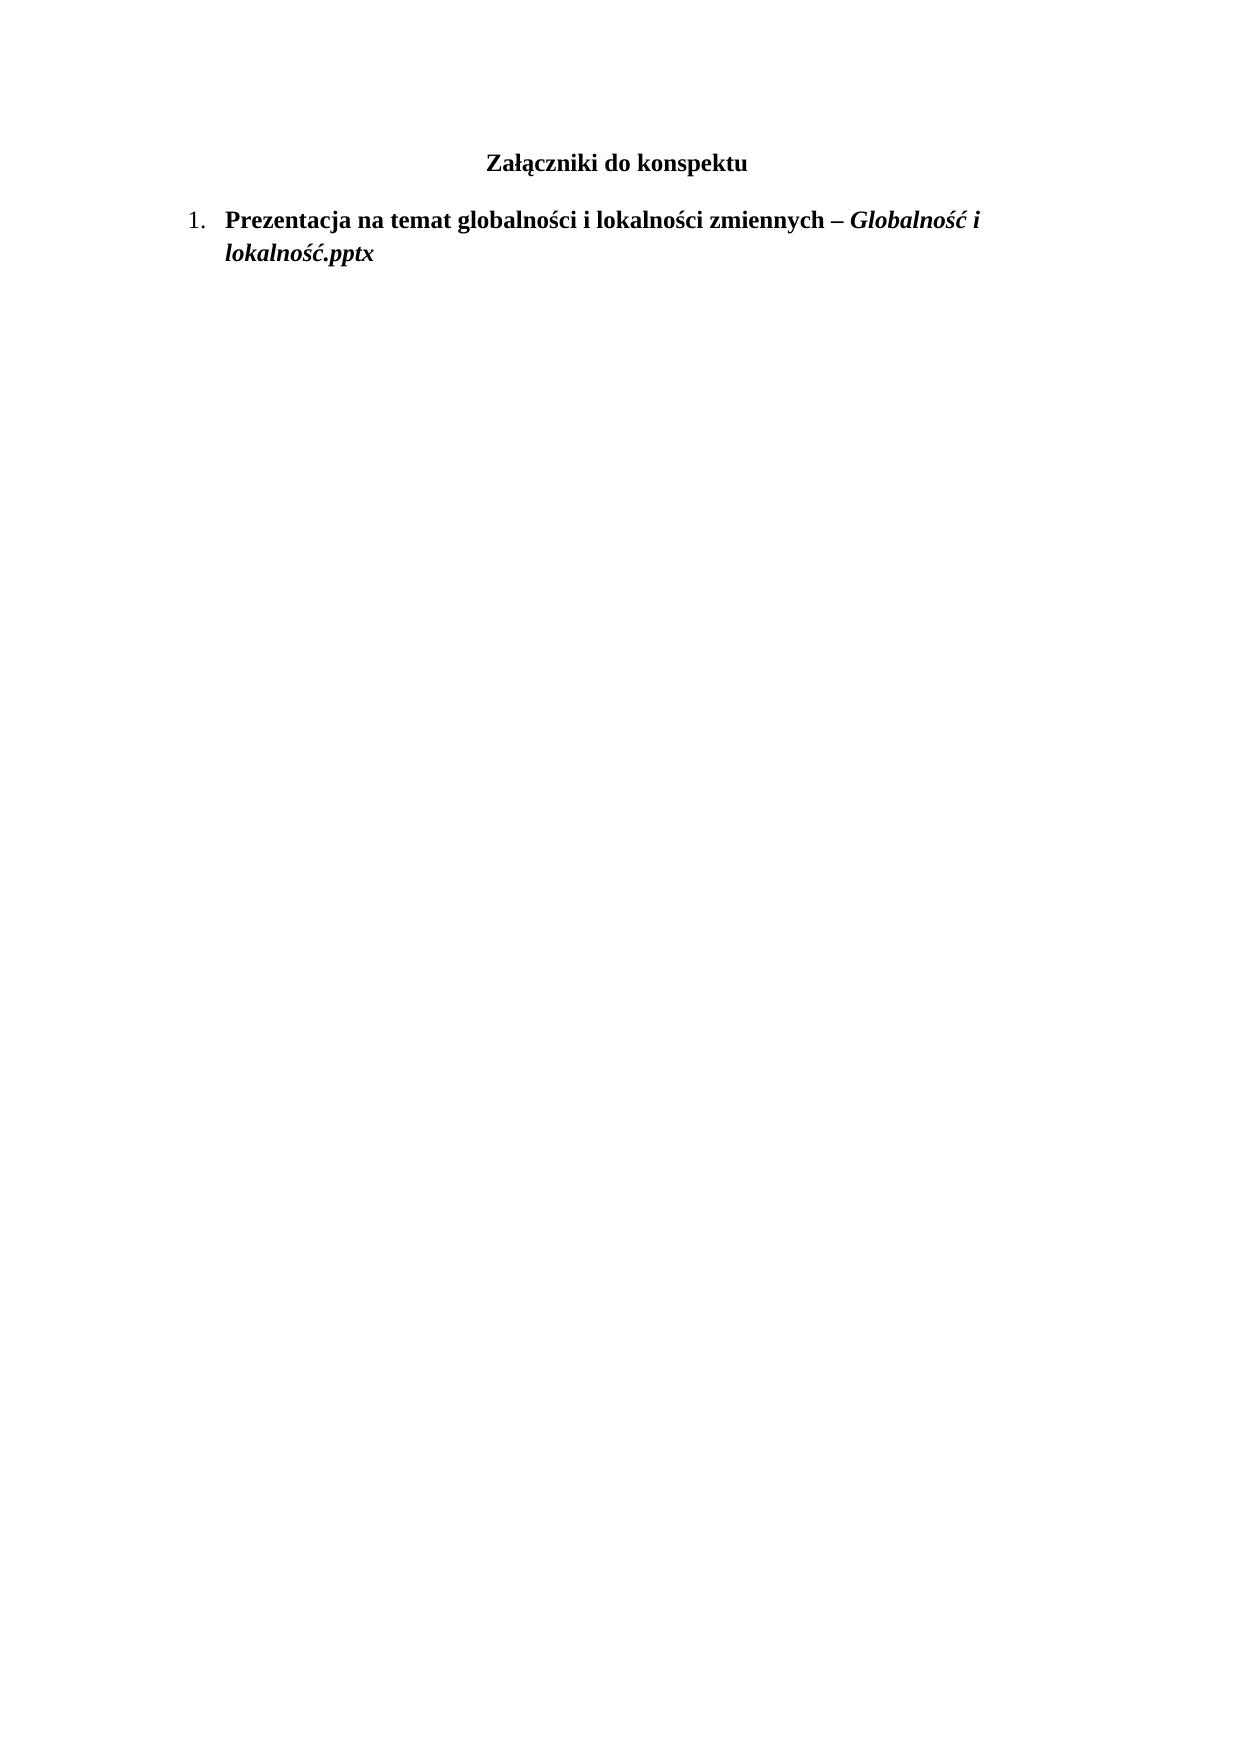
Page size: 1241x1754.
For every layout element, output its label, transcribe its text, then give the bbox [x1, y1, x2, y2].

text Załączniki do konspektu [150, 148, 1090, 176]
list Prezentacja na temat globalności i lokalności zmiennych – Globalność i lokalność.pptx [187, 205, 1090, 267]
